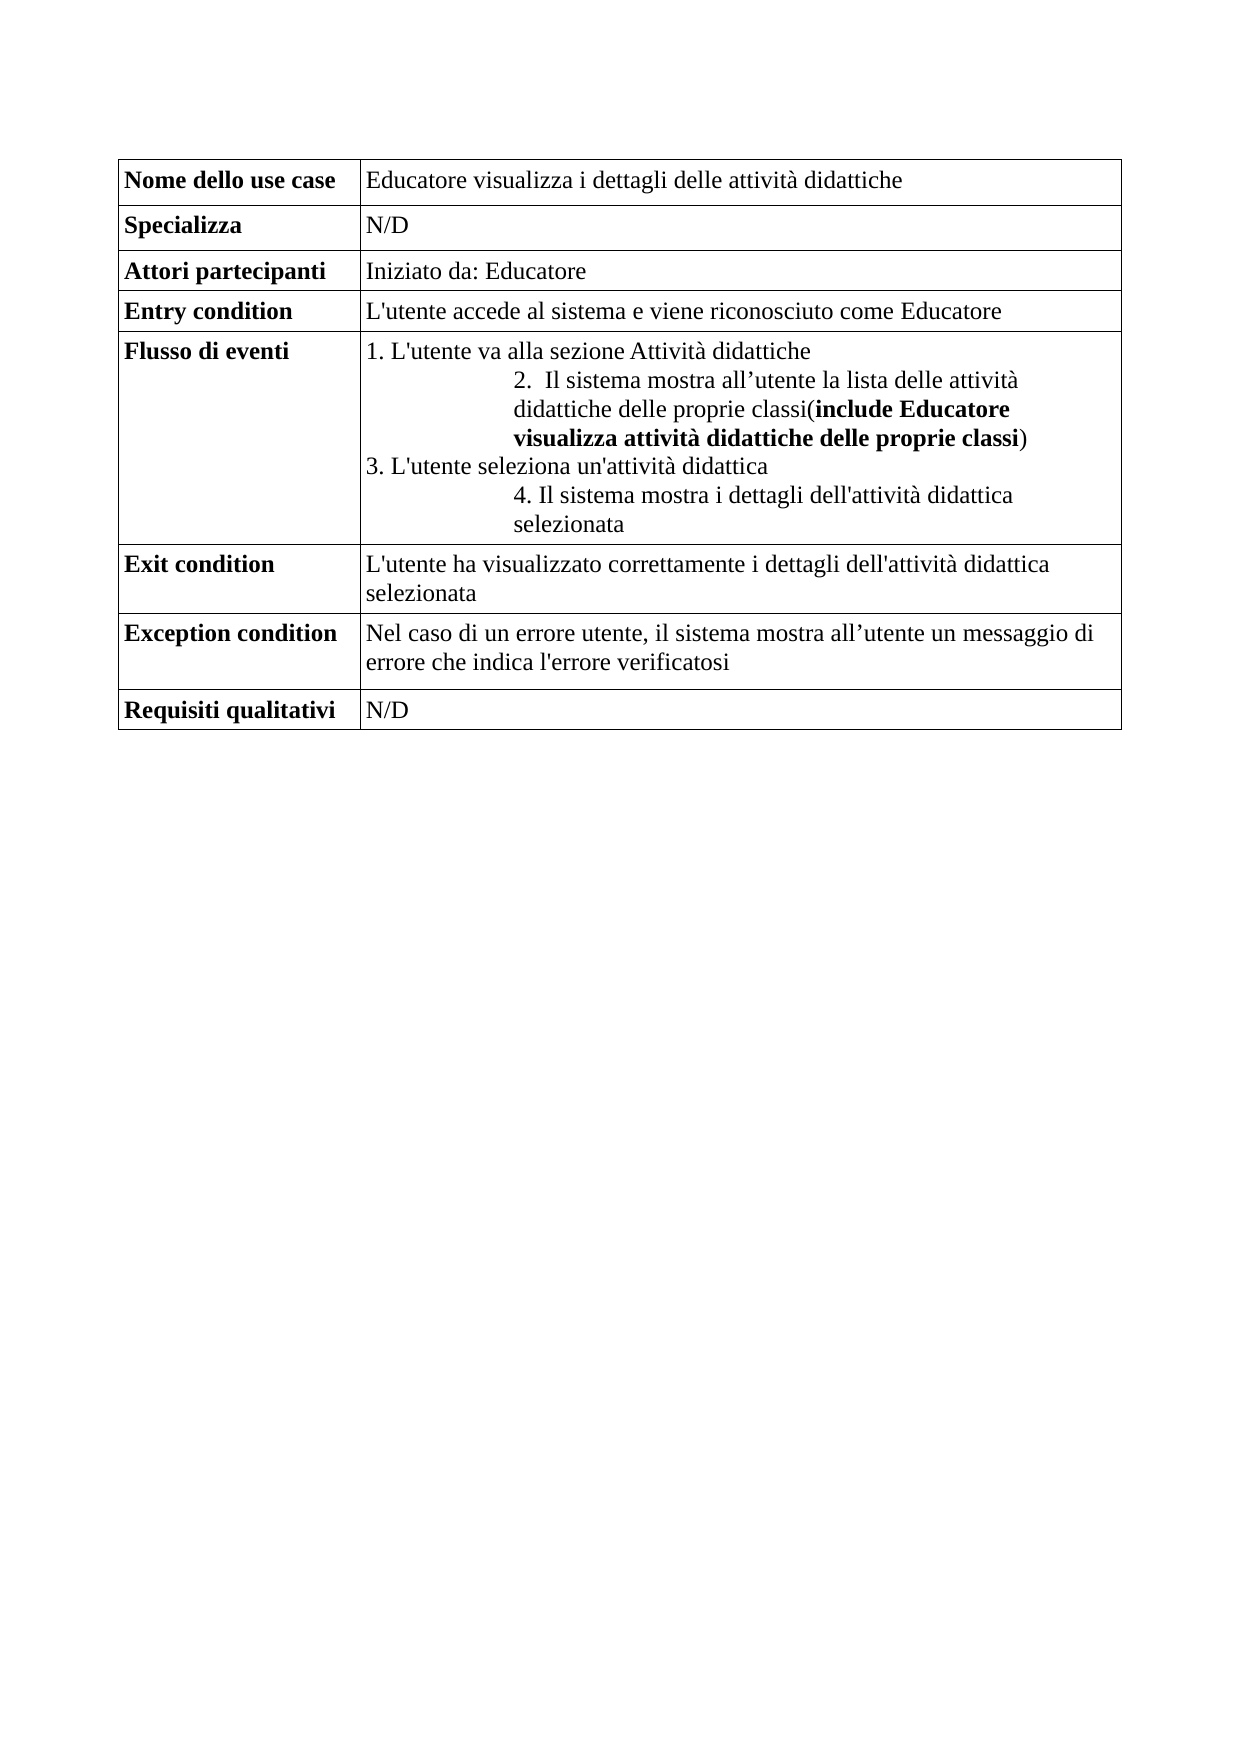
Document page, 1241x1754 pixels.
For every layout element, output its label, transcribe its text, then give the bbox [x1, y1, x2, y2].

table_header Nome dello use case [119, 160, 360, 205]
table_cell Specializza [119, 206, 360, 250]
table_cell Exception condition [119, 614, 360, 689]
table_cell L'utente accede al sistema e viene riconosciuto come Educatore [361, 291, 1121, 331]
table_cell Flusso di eventi [119, 332, 360, 543]
table_cell Requisiti qualitativi [119, 690, 360, 729]
table_cell N/D [361, 690, 1121, 729]
table_cell Nel caso di un errore utente, il sistema mostra all’utente un messaggio di errore che indica l'errore verificatosi [361, 614, 1121, 689]
table_cell L'utente ha visualizzato correttamente i dettagli dell'attività didattica selezionata [361, 545, 1121, 612]
table_cell L'utente va alla sezione Attività didattiche Il sistema mostra all’utente la lista delle attività didattiche delle proprie classi(include Educatore visualizza attività didattiche delle proprie classi) L'utente seleziona un'attività didattica Il sistema mostra i dettagli dell'attività didattica selezionata [361, 332, 1121, 543]
table_cell Entry condition [119, 291, 360, 331]
table_cell Iniziato da: Educatore [361, 251, 1121, 290]
table_cell Exit condition [119, 545, 360, 612]
table_cell Attori partecipanti [119, 251, 360, 290]
table_header Educatore visualizza i dettagli delle attività didattiche [361, 160, 1121, 205]
table_cell N/D [361, 206, 1121, 250]
